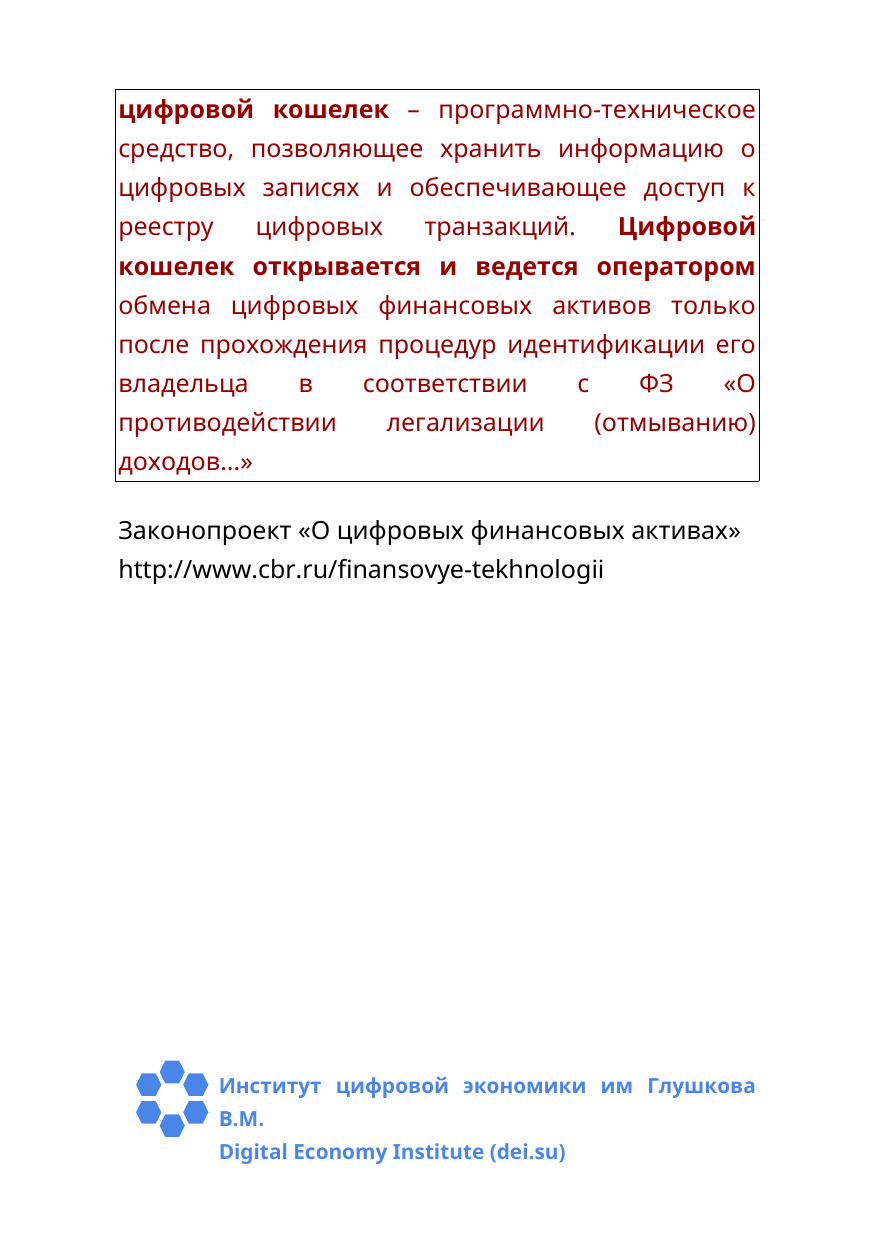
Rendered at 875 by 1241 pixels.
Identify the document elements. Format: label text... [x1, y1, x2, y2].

text http://www.cbr.ru/finansovye-tekhnologii [118, 551, 756, 586]
text Законопроект «О цифровых финансовых активах» [118, 512, 756, 546]
text цифровой кошелек – программно-техническое средство, позволяющее хранить информацию о цифровых записях и обеспечивающее доступ к реестру цифровых транзакций. Цифровой кошелек открывается и ведется оператором обмена цифровых финансовых активов только после прохождения процедур идентификации его владельца в соответствии с ФЗ «О противодействии легализации (отмыванию) доходов...» [116, 90, 759, 481]
